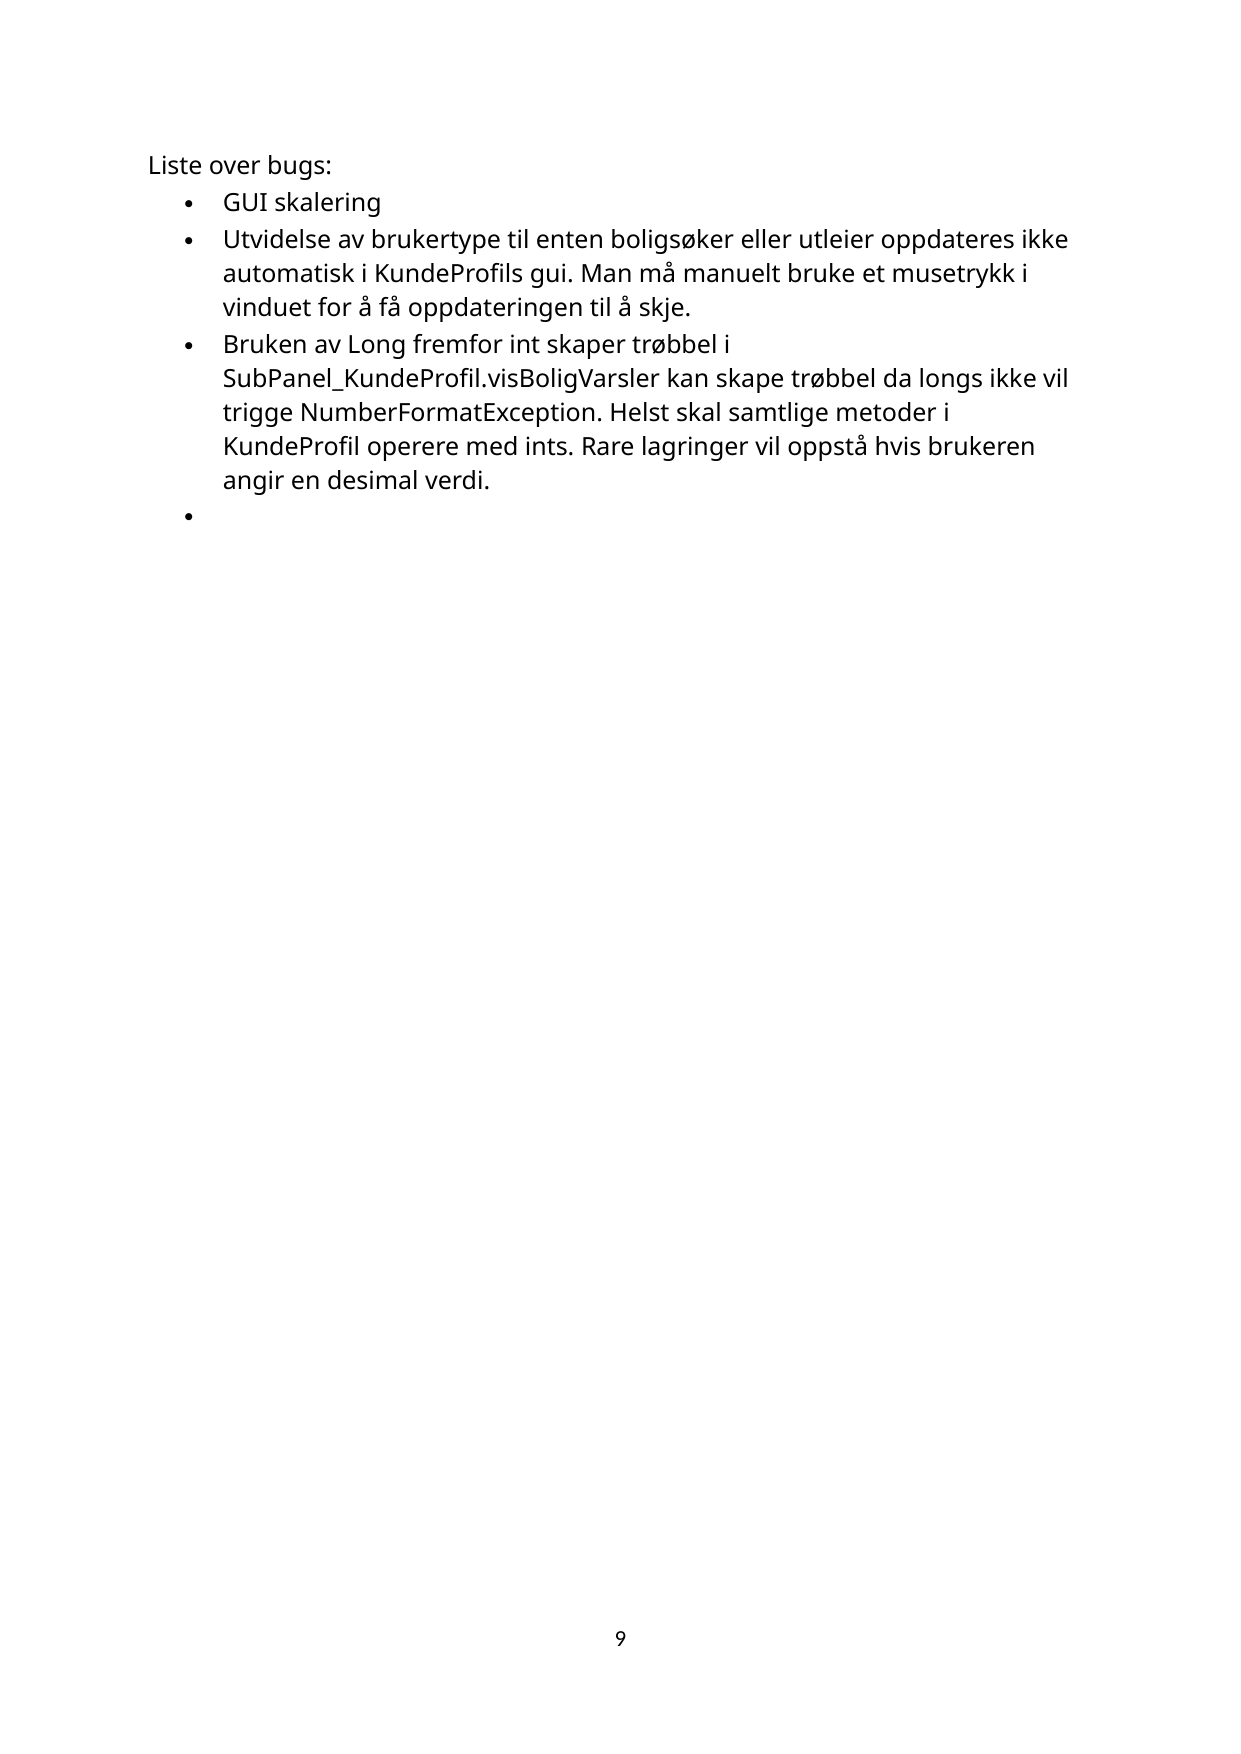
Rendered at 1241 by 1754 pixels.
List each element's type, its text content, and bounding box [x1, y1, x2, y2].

list GUI skalering [185, 184, 1093, 219]
text Liste over bugs: [148, 148, 1093, 182]
list Utvidelse av brukertype til enten boligsøker eller utleier oppdateres ikke automatisk i KundeProfils gui. Man må manuelt bruke et musetrykk i vinduet for å få oppdateringen til å skje. [185, 222, 1093, 324]
list Bruken av Long fremfor int skaper trøbbel i SubPanel_KundeProfil.visBoligVarsler kan skape trøbbel da longs ikke vil trigge NumberFormatException. Helst skal samtlige metoder i KundeProfil operere med ints. Rare lagringer vil oppstå hvis brukeren angir en desimal verdi. [185, 327, 1093, 497]
